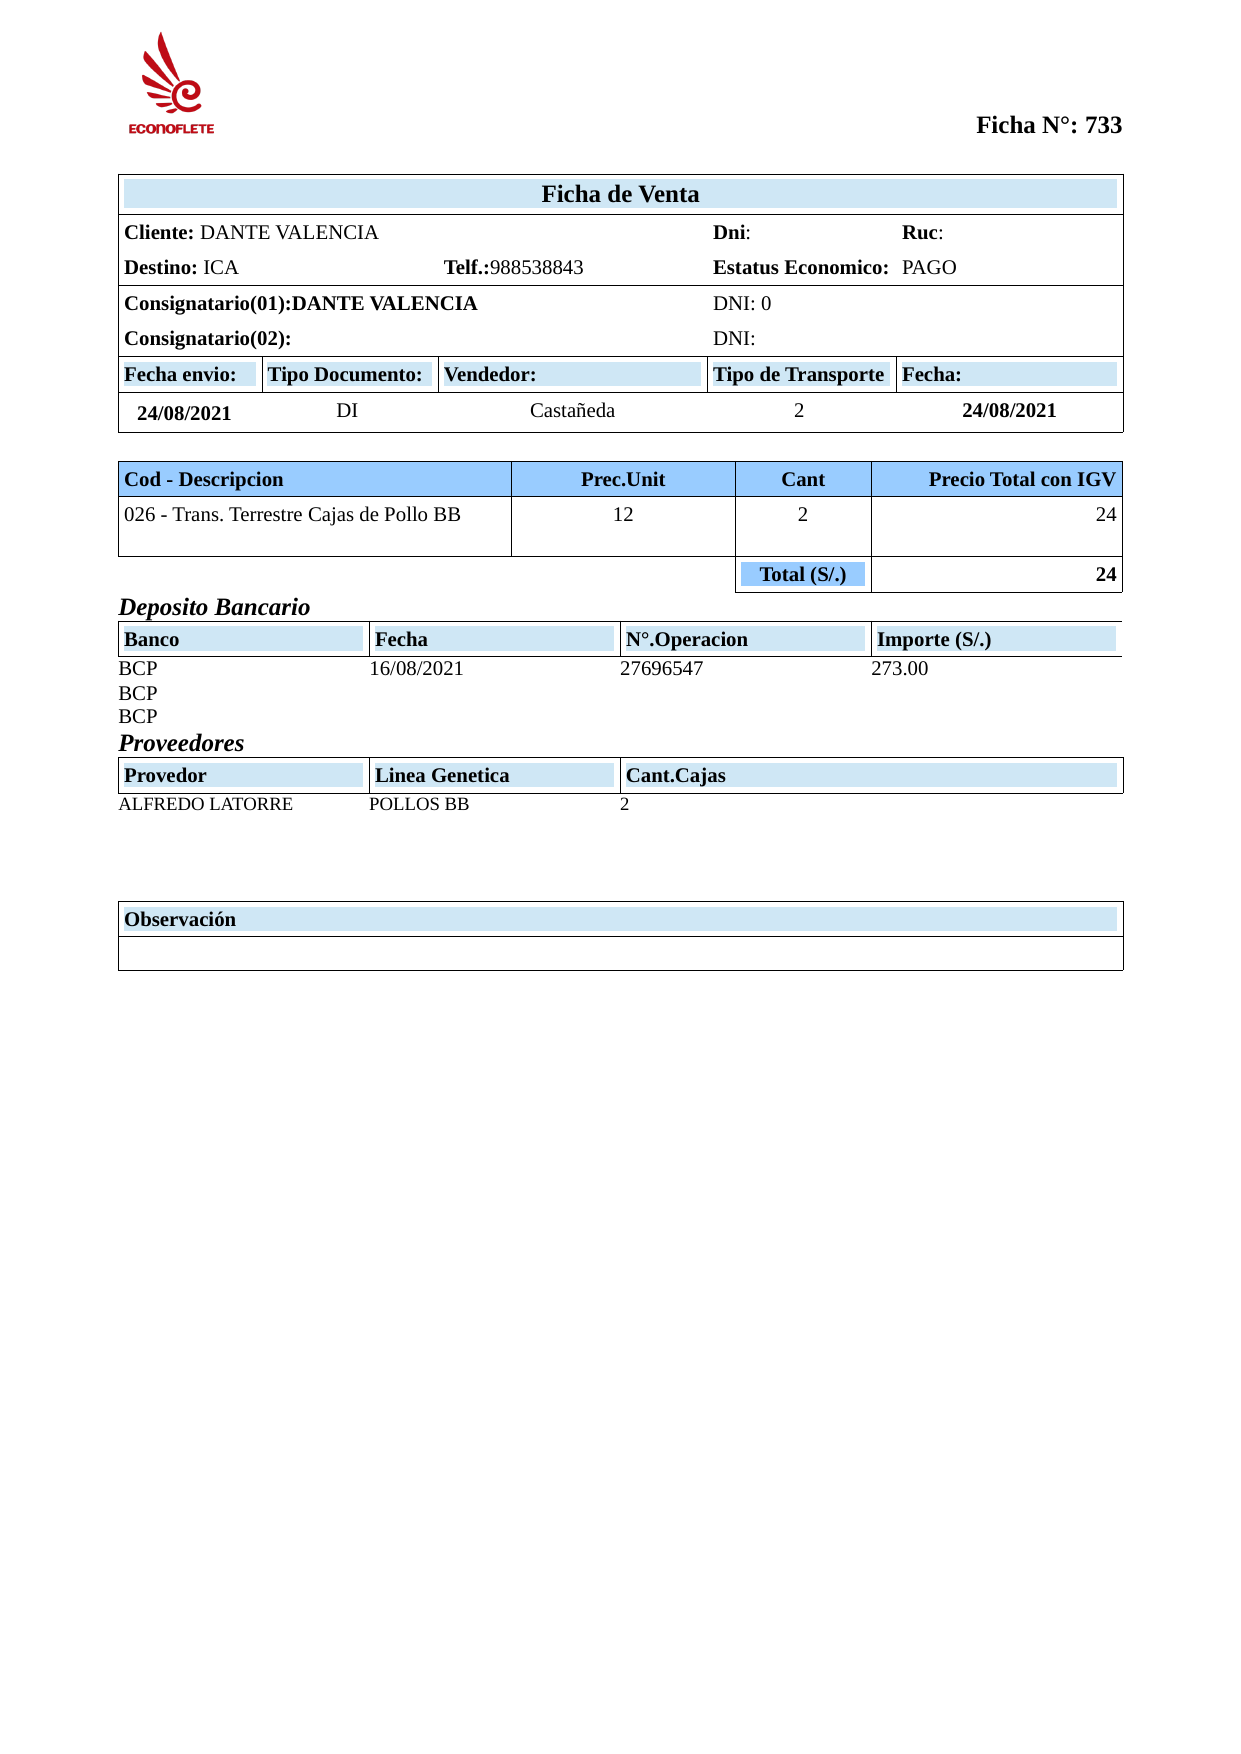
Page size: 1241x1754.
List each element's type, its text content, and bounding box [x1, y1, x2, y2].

table_cell DNI: 0 [707, 286, 1123, 321]
table_cell 273.00 [871, 657, 1122, 680]
table_cell DI [262, 393, 438, 432]
table_cell 24 [872, 557, 1122, 592]
table_cell DNI: [707, 321, 1123, 356]
table_cell Telf.:988538843 [438, 249, 707, 285]
table_cell 12 [512, 497, 735, 556]
table_cell [620, 879, 1123, 901]
table_header Banco [119, 622, 369, 656]
text Deposito Bancario [118, 592, 1122, 621]
table_cell Destino: ICA [119, 249, 438, 285]
table_header Prec.Unit [512, 462, 735, 496]
table_header N°.Operacion [621, 622, 871, 656]
table_cell [118, 879, 369, 901]
table_cell Vendedor: [439, 357, 707, 392]
table_cell [118, 836, 369, 858]
table_cell 2 [620, 794, 1123, 814]
table_cell Castañeda [438, 393, 707, 432]
table_cell [620, 858, 1123, 879]
table_cell [369, 705, 620, 728]
table_cell [369, 680, 620, 704]
table_header Provedor [119, 758, 369, 793]
table_cell 24/08/2021 [119, 393, 262, 432]
table_cell POLLOS BB [369, 794, 620, 814]
table_cell Total (S/.) [736, 557, 871, 592]
table_header Cant [736, 462, 871, 496]
table_cell Consignatario(02): [119, 321, 707, 356]
table_cell Cliente: DANTE VALENCIA [119, 215, 707, 249]
table_cell Estatus Economico: [707, 249, 896, 285]
table_cell [118, 858, 369, 879]
table_cell 026 - Trans. Terrestre Cajas de Pollo BB [119, 497, 511, 556]
table_cell 24 [872, 497, 1122, 556]
table_cell [620, 815, 1123, 836]
table_cell Consignatario(01):DANTE VALENCIA [119, 286, 707, 321]
table_cell BCP [118, 680, 369, 704]
table_cell [369, 836, 620, 858]
table_cell [620, 680, 871, 704]
table_header Fecha [370, 622, 620, 656]
table_cell BCP [118, 705, 369, 728]
table_cell Dni: [707, 215, 896, 249]
table_cell 2 [707, 393, 896, 432]
table_cell [118, 815, 369, 836]
table_cell [871, 680, 1122, 704]
table_cell 16/08/2021 [369, 657, 620, 680]
table_cell 27696547 [620, 657, 871, 680]
table_cell 24/08/2021 [896, 393, 1123, 432]
table_header Importe (S/.) [872, 622, 1122, 656]
table_cell [118, 557, 511, 592]
table_cell 2 [736, 497, 871, 556]
table_cell BCP [118, 657, 369, 680]
table_header Precio Total con IGV [872, 462, 1122, 496]
table_cell [369, 879, 620, 901]
table_header Observación [119, 902, 1123, 936]
table_cell Tipo Documento: [263, 357, 438, 392]
table_cell PAGO [896, 249, 1123, 285]
table_cell Ruc: [896, 215, 1123, 249]
table_cell [620, 705, 871, 728]
table_cell [871, 705, 1122, 728]
table_cell Tipo de Transporte [708, 357, 896, 392]
table_cell [369, 858, 620, 879]
table_header Cod - Descripcion [119, 462, 511, 496]
table_cell [620, 836, 1123, 858]
text Proveedores [118, 728, 1122, 757]
table_cell [119, 937, 1123, 969]
table_cell [511, 557, 735, 592]
table_header Linea Genetica [370, 758, 620, 793]
table_cell ALFREDO LATORRE [118, 794, 369, 814]
table_cell [369, 815, 620, 836]
table_cell Fecha: [897, 357, 1123, 392]
table_header Ficha de Venta [119, 175, 1123, 214]
table_cell Fecha envio: [119, 357, 262, 392]
picture [118, 31, 225, 134]
table_header Cant.Cajas [621, 758, 1123, 793]
